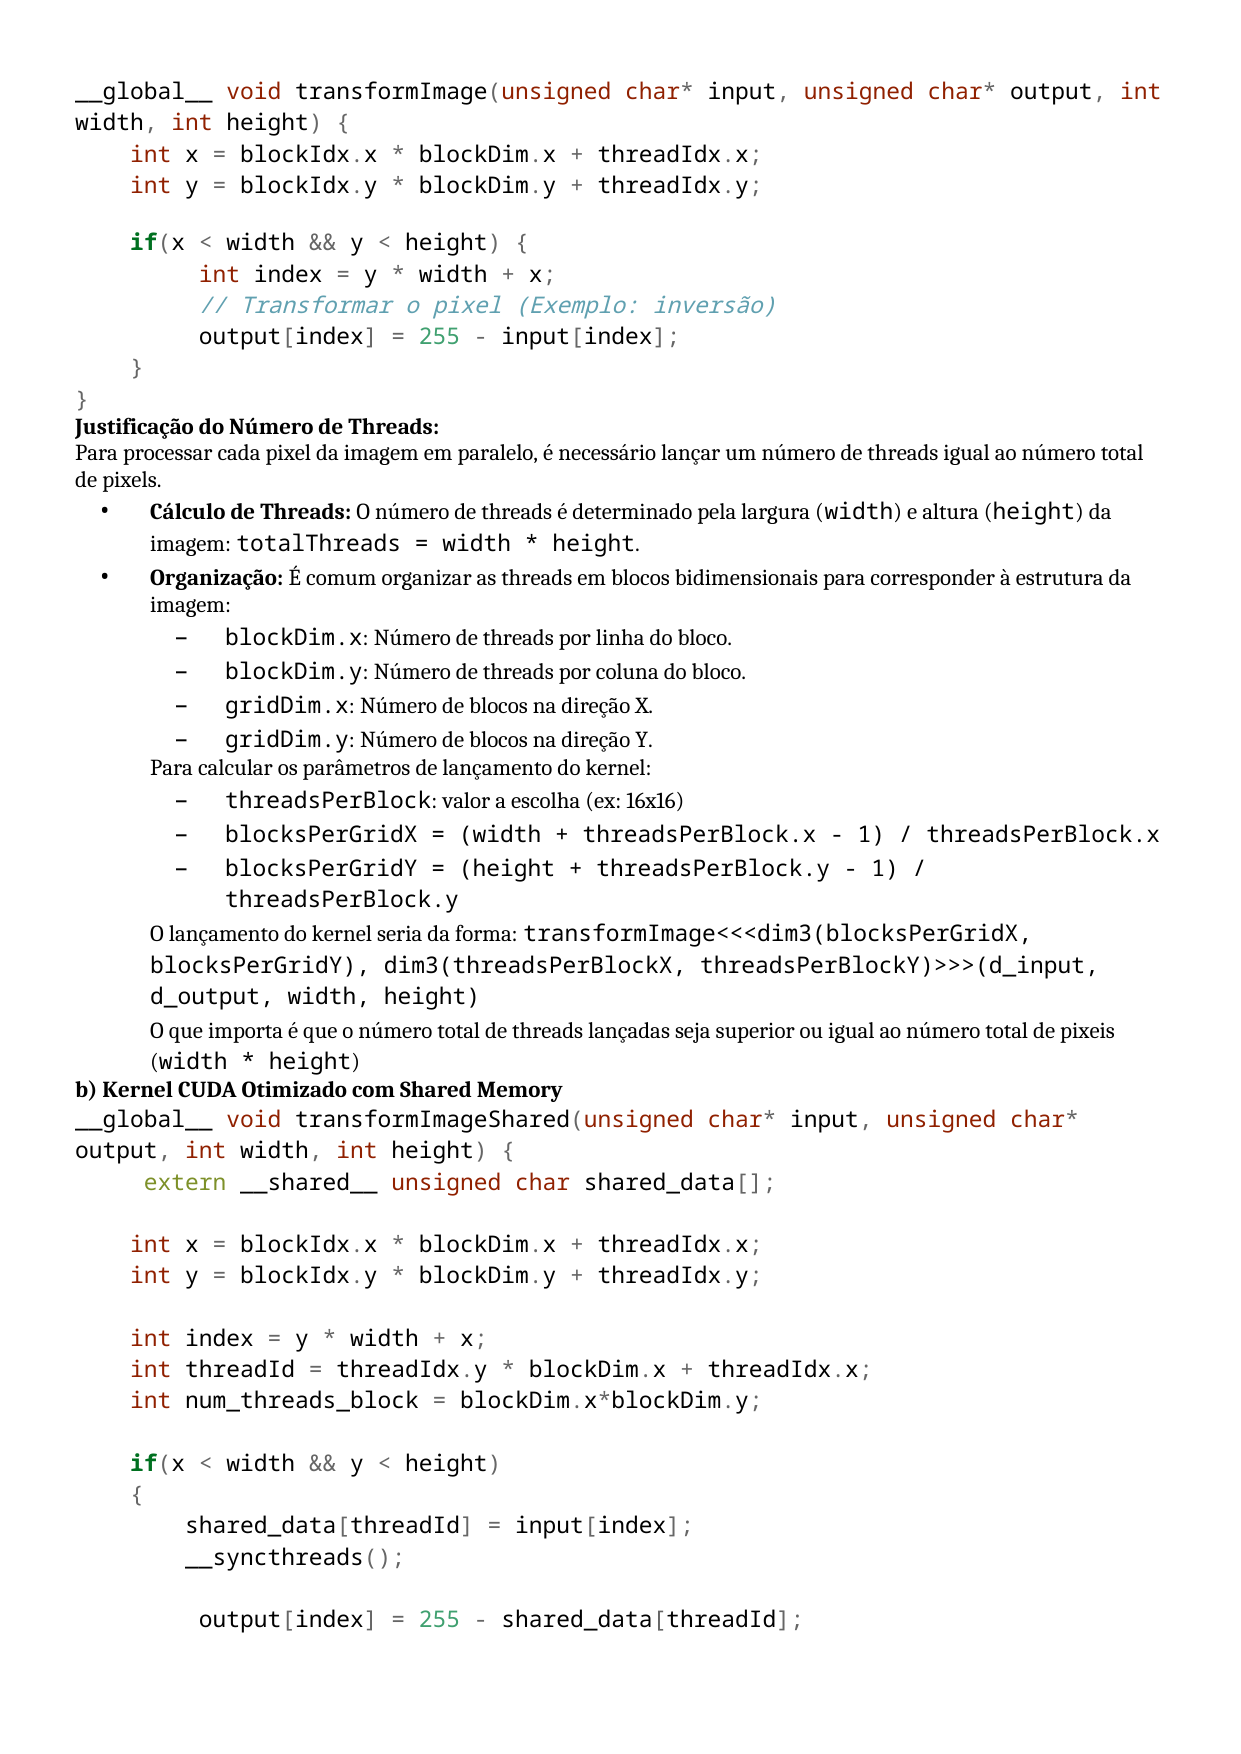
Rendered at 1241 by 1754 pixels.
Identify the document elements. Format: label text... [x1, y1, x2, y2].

list blocksPerGridX = (width + threadsPerBlock.x - 1) / threadsPerBlock.x [175, 815, 1165, 849]
list Para calcular os parâmetros de lançamento do kernel: [100, 755, 1165, 781]
text Para processar cada pixel da imagem em paralelo, é necessário lançar um número de threads igual ao número total de pixels. [75, 440, 1165, 493]
text b) Kernel CUDA Otimizado com Shared Memory [75, 1077, 1165, 1103]
list blockDim.x: Número de threads por linha do bloco. [175, 619, 1165, 653]
list blocksPerGridY = (height + threadsPerBlock.y - 1) / threadsPerBlock.y [175, 849, 1165, 915]
list threadsPerBlock: valor a escolha (ex: 16x16) [175, 781, 1165, 815]
list Cálculo de Threads: O número de threads é determinado pela largura (width) e altura (height) da imagem: totalThreads = width * height. [100, 493, 1165, 558]
text __global__ void transformImageShared(unsigned char* input, unsigned char* output, int width, int height) { extern __shared__ unsigned char shared_data[]; int x = blockIdx.x * blockDim.x + threadIdx.x; int y = blockIdx.y * blockDim.y + threadIdx.y; int index = y * width + x; int threadId = threadIdx.y * blockDim.x + threadIdx.x; int num_threads_block = blockDim.x*blockDim.y; if(x < width && y < height) { shared_data[threadId] = input[index]; __syncthreads(); output[index] = 255 - shared_data[threadId]; [75, 1103, 1165, 1634]
list O que importa é que o número total de threads lançadas seja superior ou igual ao número total de pixeis (width * height) [100, 1011, 1165, 1077]
list gridDim.y: Número de blocos na direção Y. [175, 721, 1165, 755]
list gridDim.x: Número de blocos na direção X. [175, 687, 1165, 721]
list Organização: É comum organizar as threads em blocos bidimensionais para corresponder à estrutura da imagem: [100, 558, 1165, 619]
text Justificação do Número de Threads: [75, 414, 1165, 440]
list O lançamento do kernel seria da forma: transformImage<<<dim3(blocksPerGridX, blocksPerGridY), dim3(threadsPerBlockX, threadsPerBlockY)>>>(d_input, d_output, width, height) [100, 915, 1165, 1011]
text __global__ void transformImage(unsigned char* input, unsigned char* output, int width, int height) { int x = blockIdx.x * blockDim.x + threadIdx.x; int y = blockIdx.y * blockDim.y + threadIdx.y; if(x < width && y < height) { int index = y * width + x; // Transformar o pixel (Exemplo: inversão) output[index] = 255 - input[index]; } } [75, 75, 1165, 414]
list blockDim.y: Número de threads por coluna do bloco. [175, 653, 1165, 687]
